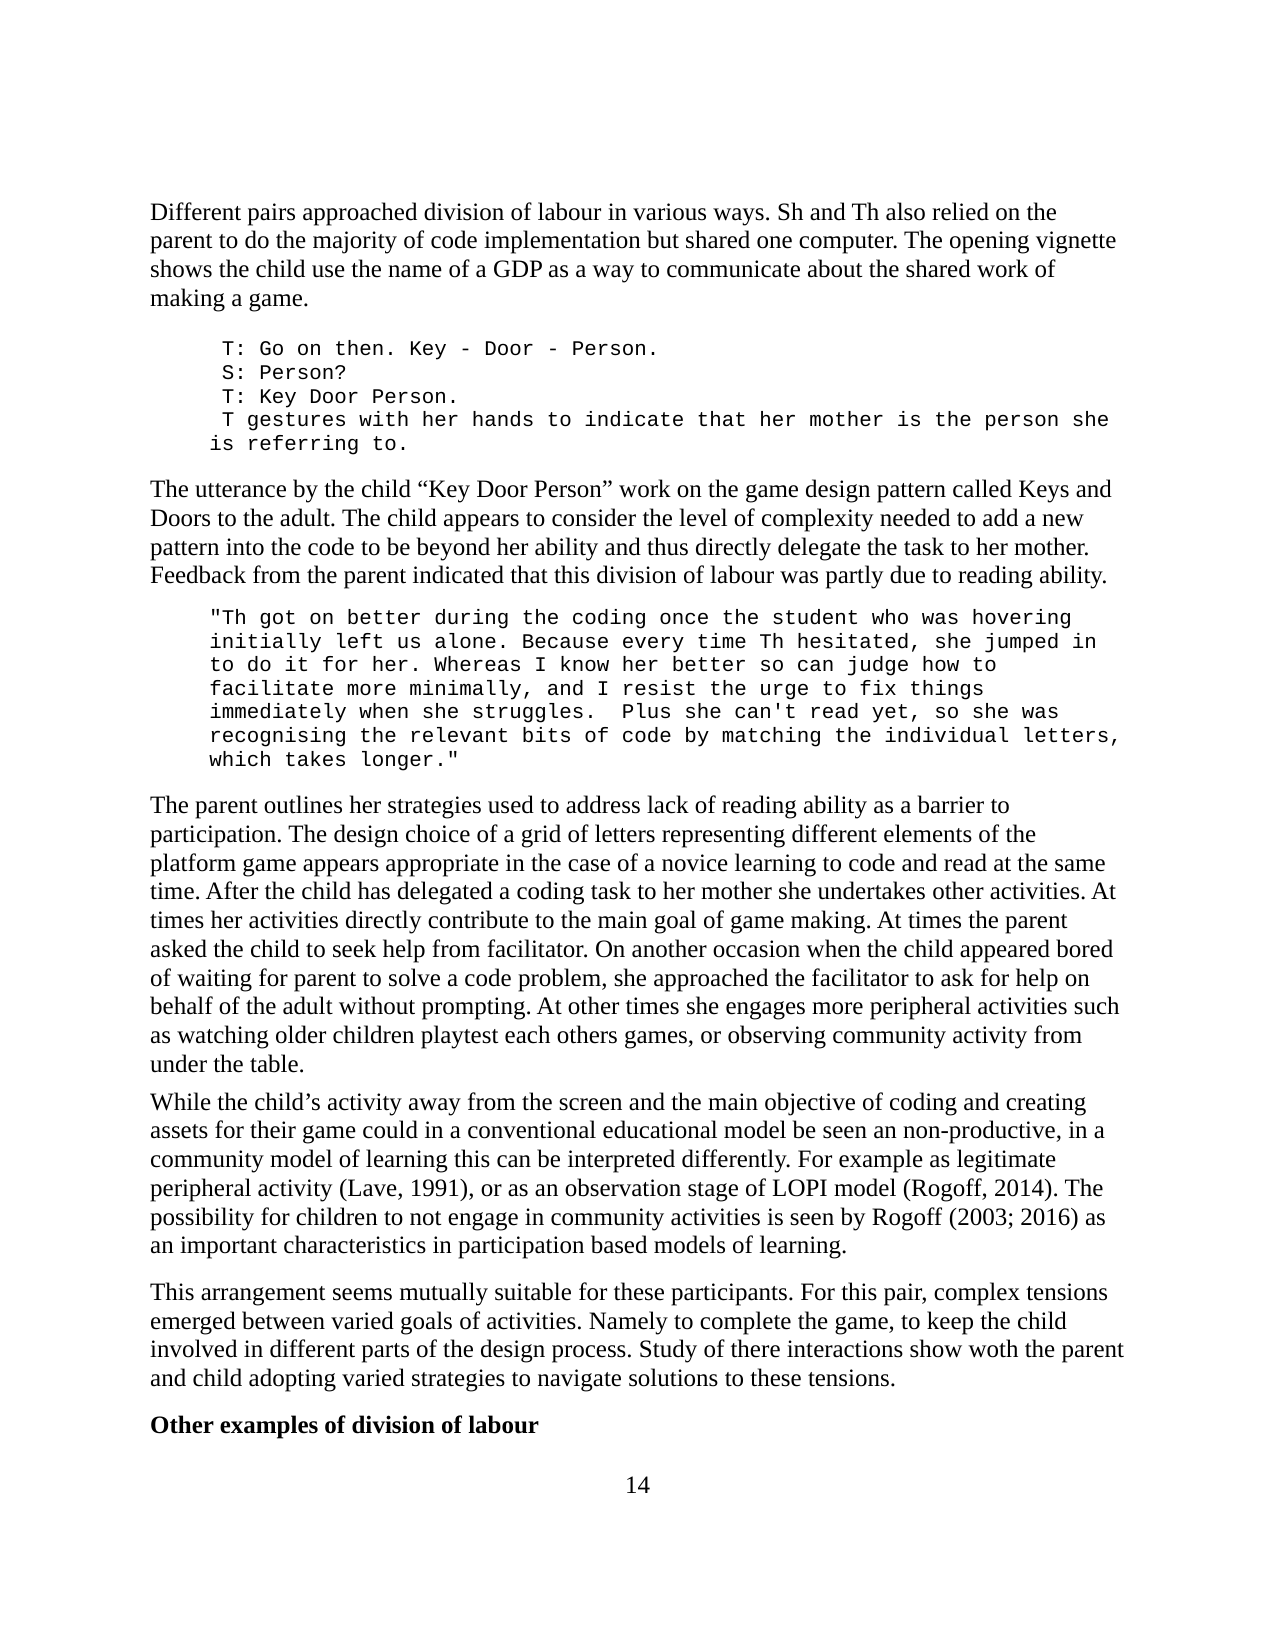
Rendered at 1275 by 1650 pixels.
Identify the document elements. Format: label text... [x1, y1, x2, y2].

text While the child’s activity away from the screen and the main objective of coding and creating assets for their game could in a conventional educational model be seen an non-productive, in a community model of learning this can be interpreted differently. For example as legitimate peripheral activity (Lave, 1991), or as an observation stage of LOPI model (Rogoff, 2014). The possibility for children to not engage in community activities is seen by Rogoff (2003; 2016) as an important characteristics in participation based models of learning. [150, 1087, 1125, 1259]
text The utterance by the child “Key Door Person” work on the game design pattern called Keys and Doors to the adult. The child appears to consider the level of complexity needed to add a new pattern into the code to be beyond her ability and thus directly delegate the task to her mother. Feedback from the parent indicated that this division of labour was partly due to reading ability. [150, 474, 1125, 589]
text "Th got on better during the coding once the student who was hovering initially left us alone. Because every time Th hesitated, she jumped in to do it for her. Whereas I know her better so can judge how to facilitate more minimally, and I resist the urge to fix things immediately when she struggles. Plus she can't read yet, so she was recognising the relevant bits of code by matching the individual letters, which takes longer." [209, 607, 1125, 772]
text The parent outlines her strategies used to address lack of reading ability as a barrier to participation. The design choice of a grid of letters representing different elements of the platform game appears appropriate in the case of a novice learning to code and read at the same time. After the child has delegated a coding task to her mother she undertakes other activities. At times her activities directly contribute to the main goal of game making. At times the parent asked the child to seek help from facilitator. On another occasion when the child appeared bored of waiting for parent to solve a code problem, she approached the facilitator to ask for help on behalf of the adult without prompting. At other times she engages more peripheral activities such as watching older children playtest each others games, or observing community activity from under the table. [150, 790, 1125, 1078]
text S: Person? [209, 362, 1125, 386]
text Other examples of division of labour [150, 1410, 1125, 1439]
text T: Go on then. Key - Door - Person. [209, 338, 1125, 362]
text T: Key Door Person. [209, 386, 1125, 409]
text T gestures with her hands to indicate that her mother is the person she is referring to. [209, 409, 1125, 457]
text Different pairs approached division of labour in various ways. Sh and Th also relied on the parent to do the majority of code implementation but shared one computer. The opening vignette shows the child use the name of a GDP as a way to communicate about the shared work of making a game. [150, 197, 1125, 312]
text This arrangement seems mutually suitable for these participants. For this pair, complex tensions emerged between varied goals of activities. Namely to complete the game, to keep the child involved in different parts of the design process. Study of there interactions show woth the parent and child adopting varied strategies to navigate solutions to these tensions. [150, 1277, 1125, 1392]
